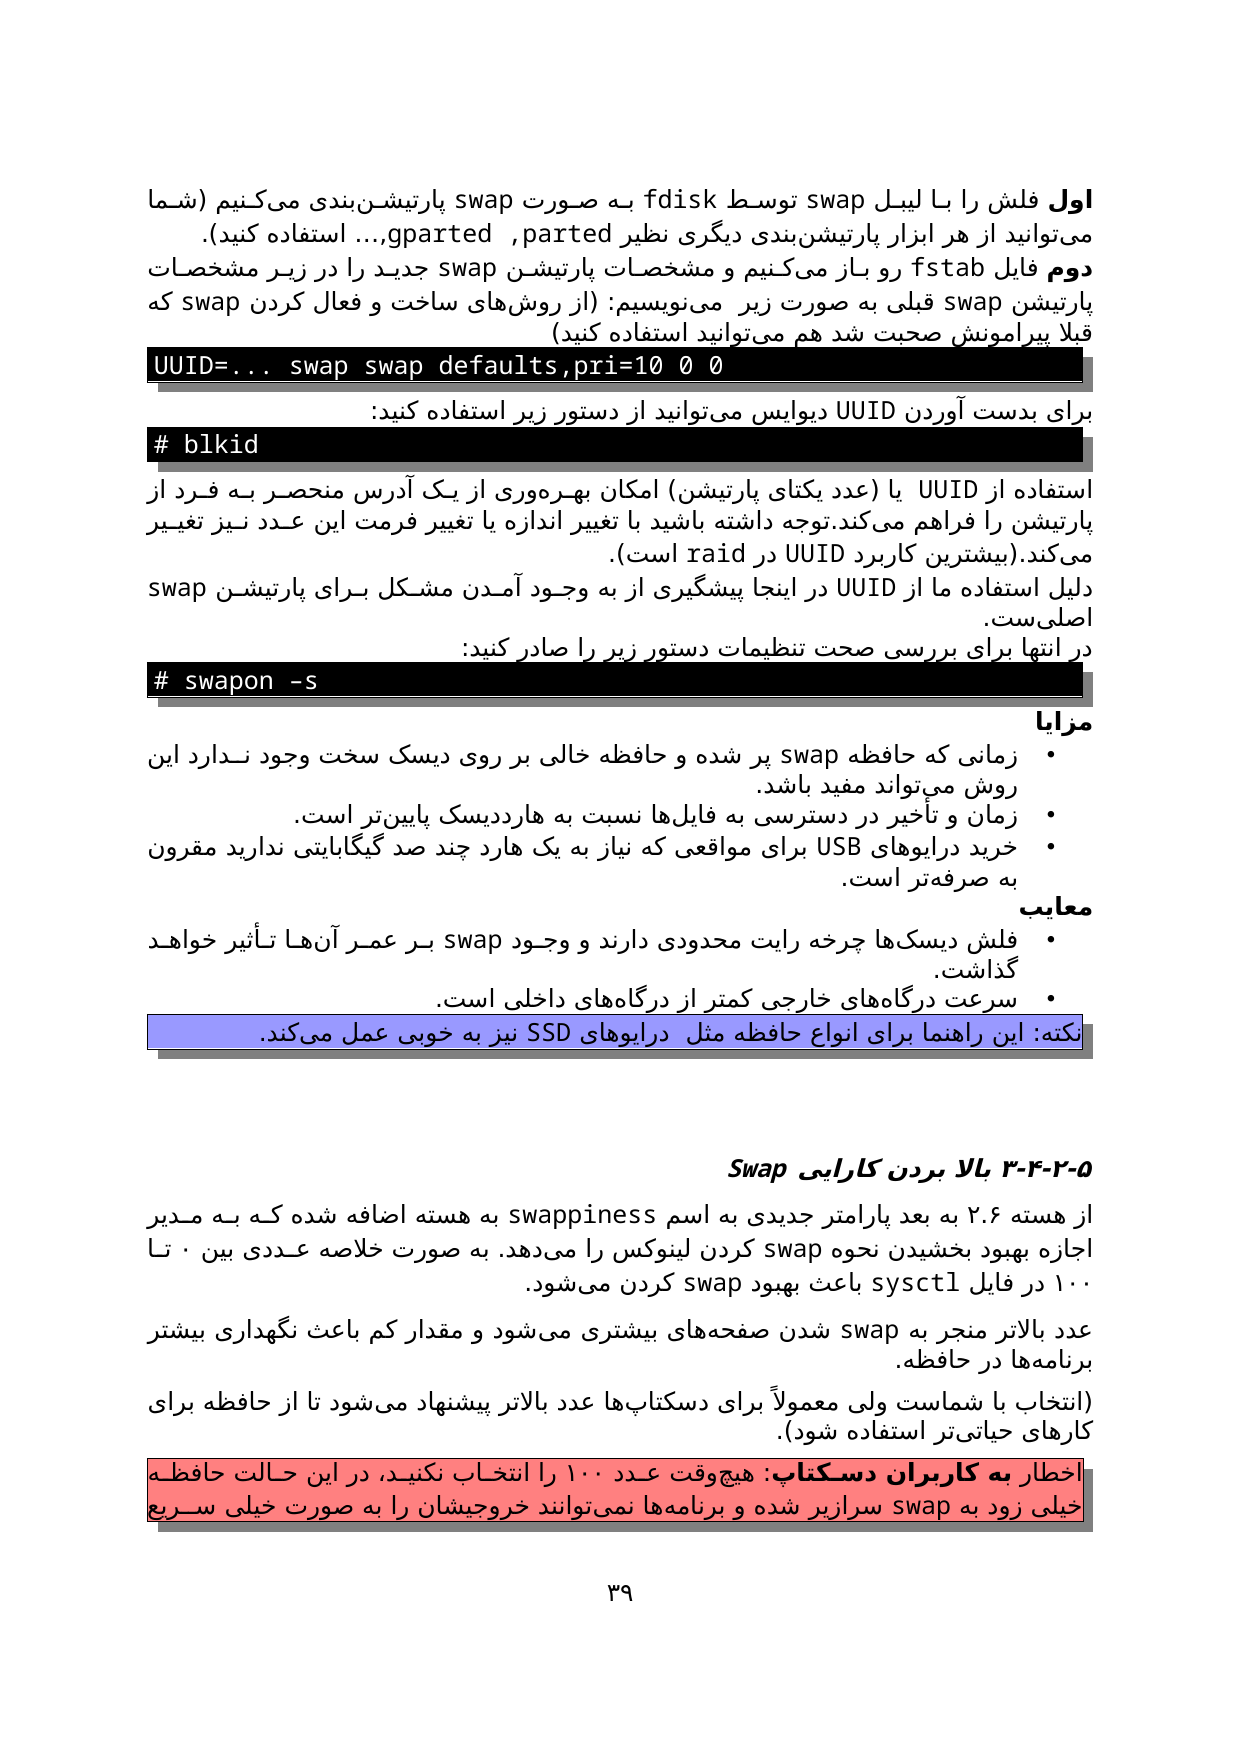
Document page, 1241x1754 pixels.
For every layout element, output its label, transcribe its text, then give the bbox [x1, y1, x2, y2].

text معایب [147, 892, 1093, 921]
text عدد بالاتر منجر به swap شدن صفحه‌های بیشتری می‌شود و مقدار کم باعث نگهداری بیشتر برنامه‌ها در حافظه. [147, 1311, 1093, 1375]
text دوم فایل fstab رو باز می‌کنیم و مشخصات پارتیشن swap جدید را در زیر مشخصات پارتیشن swap قبلی به صورت زیر می‌نویسیم: (از روش‌های ساخت و فعال کردن swap که قبلا پیرامونش صحبت شد هم می‌توانید استفاده کنید) [147, 249, 1093, 347]
text برای بدست آوردن UUID دیوایس می‌توانید از دستور زیر استفاده کنید: [147, 392, 1093, 427]
text مزایا‌ [147, 707, 1093, 737]
list زمان و تأخیر در دسترسی به فایل‌ها نسبت به هارددیسک پایین‌تر است. [147, 800, 1056, 829]
list زمانی که حافظه swap پر شده و حافظه خالی بر روی دیسک سخت وجود ندارد این روش می‌تواند مفید باشد. [147, 737, 1056, 800]
list فلش دیسک‌ها چرخه رایت محدودی دارند و وجود swap بر عمر آن‌ها تأثیر خواهد گذاشت. [147, 921, 1056, 985]
text (انتخاب با شماست ولی معمولاً برای دسکتاپ‌ها عدد بالاتر پیشنهاد می‌شود تا از حافظه برای کارهای حیاتی‌تر استفاده شود). [147, 1387, 1093, 1446]
text استفاده از UUID یا (عدد یکتای پارتیشن‌) امکان بهره‌وری از یک آدرس منحصر به فرد از پارتیشن را فراهم می‌کند.توجه داشته باشید با تغییر اندازه یا تغییر فرمت این عدد نیز تغییر می‌کند.(بیشترین کاربرد UUID در raid است). [147, 472, 1093, 569]
list سرعت درگاه‌های خارجی کمتر از درگاه‌های داخلی است. [147, 985, 1056, 1014]
text اول فلش را با لیبل swap توسط fdisk به صورت swap پارتیشن‌بندی می‌کنیم (شما می‌توانید از هر ابزار پارتیشن‌بندی دیگری نظیر gparted ,parted,… استفاده کنید). [147, 181, 1093, 249]
subtitle ۳-۴-۲-۵ بالا بردن کارایی Swap [147, 1151, 1093, 1184]
text دلیل استفاده ما از UUID در اینجا پیشگیری از به وجود آمدن مشکل برای پارتیشن swap اصلی‌ست. [147, 569, 1093, 633]
list خرید درایوهای USB برای مواقعی که نیاز به یک هارد چند صد گیگابایتی ندارید مقرون به صرفه‌تر است. [147, 829, 1056, 892]
text از هسته ۲.۶ به بعد پارامتر جدیدی به اسم swappiness به هسته اضافه شده که به مدیر اجازه بهبود بخشیدن نحوه swap کردن لینوکس را می‌دهد. به صورت خلاصه عددی بین ۰ تا ۱۰۰ در فایل sysctl باعث بهبود swap کردن می‌شود. [147, 1197, 1093, 1299]
text در انتها برای بررسی صحت تنظیمات دستور زیر را صادر کنید: [147, 633, 1093, 662]
